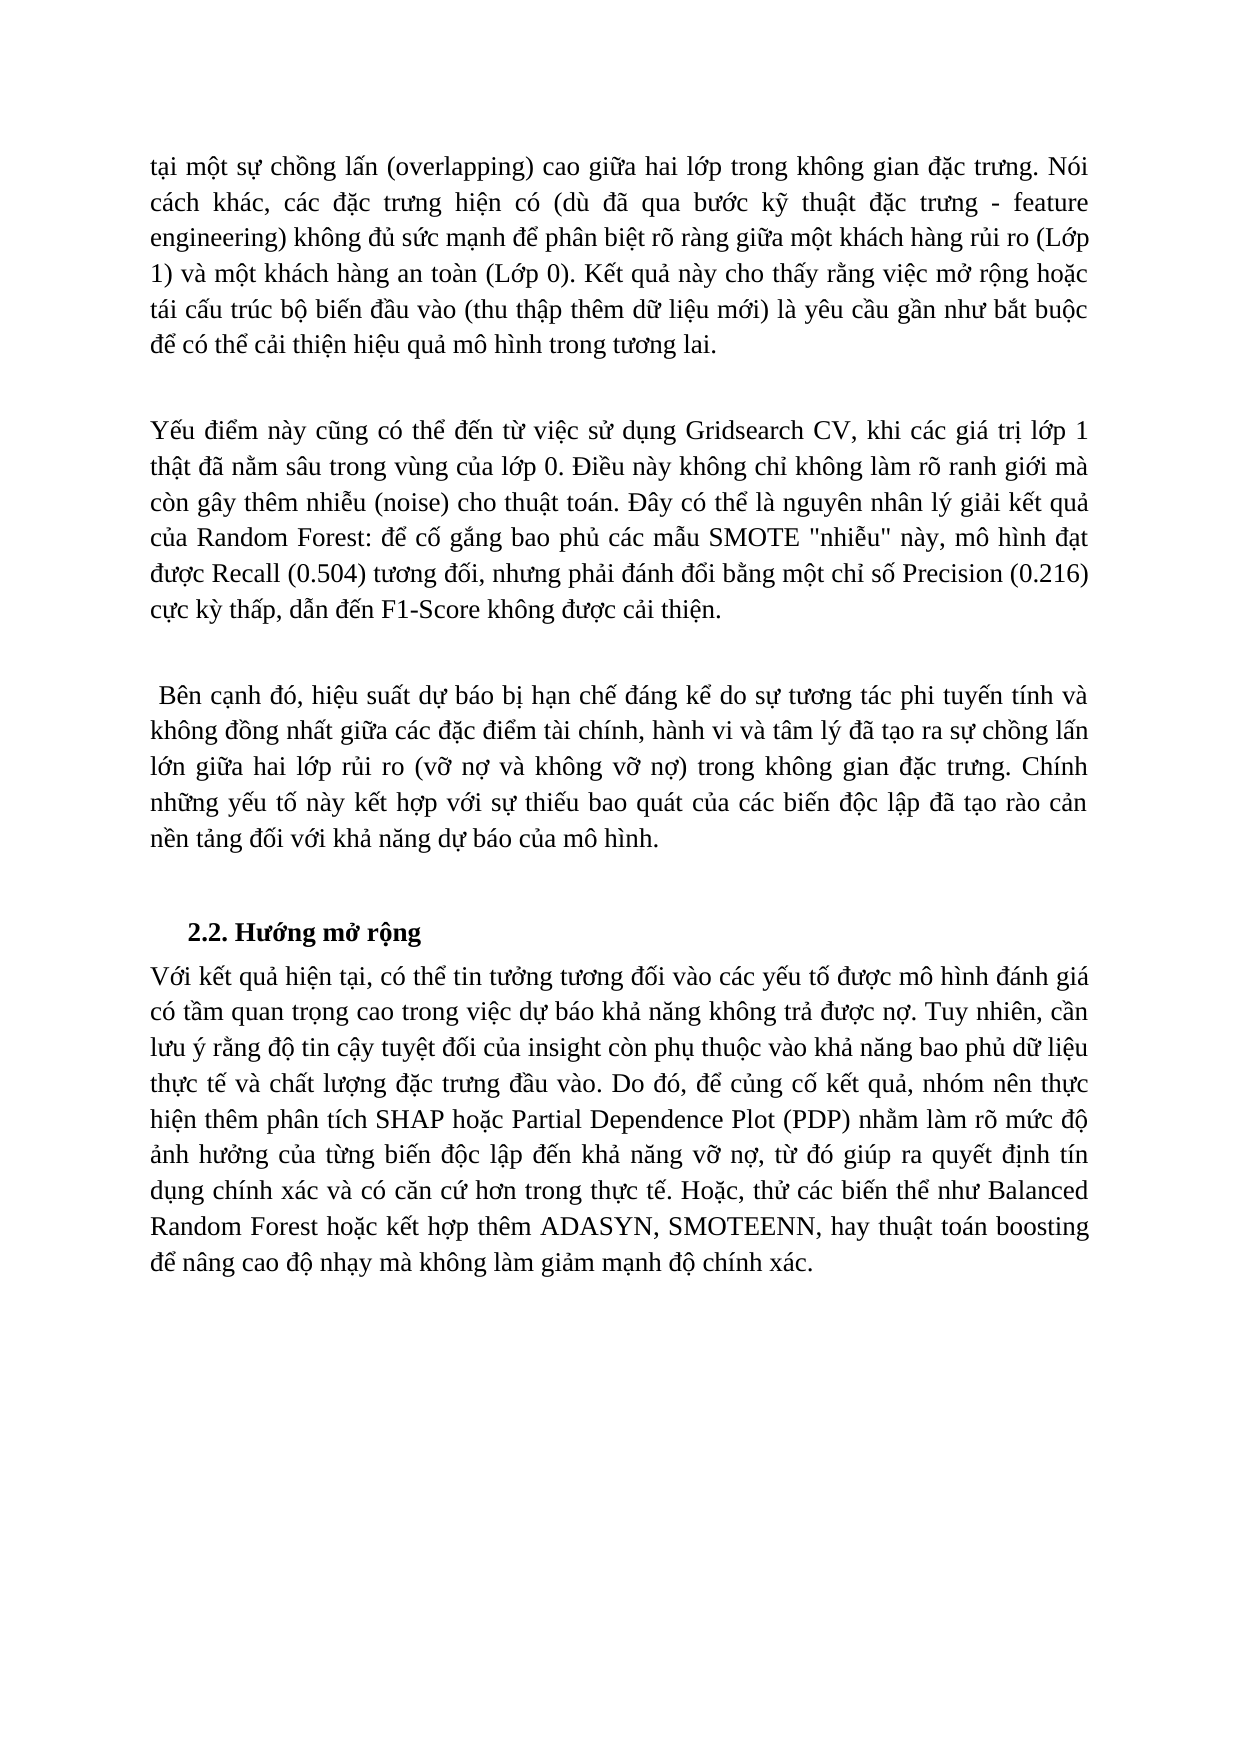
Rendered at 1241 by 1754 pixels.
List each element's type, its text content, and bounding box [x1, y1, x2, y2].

text Với kết quả hiện tại, có thể tin tưởng tương đối vào các yếu tố được mô hình đánh giá có tầm quan trọng cao trong việc dự báo khả năng không trả được nợ. Tuy nhiên, cần lưu ý rằng độ tin cậy tuyệt đối của insight còn phụ thuộc vào khả năng bao phủ dữ liệu thực tế và chất lượng đặc trưng đầu vào. Do đó, để củng cố kết quả, nhóm nên thực hiện thêm phân tích SHAP hoặc Partial Dependence Plot (PDP) nhằm làm rõ mức độ ảnh hưởng của từng biến độc lập đến khả năng vỡ nợ, từ đó giúp ra quyết định tín dụng chính xác và có căn cứ hơn trong thực tế. Hoặc, thử các biến thể như Balanced Random Forest hoặc kết hợp thêm ADASYN, SMOTEENN, hay thuật toán boosting để nâng cao độ nhạy mà không làm giảm mạnh độ chính xác. [150, 960, 1090, 1277]
text Yếu điểm này cũng có thể đến từ việc sử dụng Gridsearch CV, khi các giá trị lớp 1 thật đã nằm sâu trong vùng của lớp 0. Điều này không chỉ không làm rõ ranh giới mà còn gây thêm nhiễu (noise) cho thuật toán. Đây có thể là nguyên nhân lý giải kết quả của Random Forest: để cố gắng bao phủ các mẫu SMOTE "nhiễu" này, mô hình đạt được Recall (0.504) tương đối, nhưng phải đánh đổi bằng một chỉ số Precision (0.216) cực kỳ thấp, dẫn đến F1-Score không được cải thiện. [150, 414, 1090, 624]
text Bên cạnh đó, hiệu suất dự báo bị hạn chế đáng kể do sự tương tác phi tuyến tính và không đồng nhất giữa các đặc điểm tài chính, hành vi và tâm lý đã tạo ra sự chồng lấn lớn giữa hai lớp rủi ro (vỡ nợ và không vỡ nợ) trong không gian đặc trưng. Chính những yếu tố này kết hợp với sự thiếu bao quát của các biến độc lập đã tạo rào cản nền tảng đối với khả năng dự báo của mô hình. [150, 679, 1090, 853]
text tại một sự chồng lấn (overlapping) cao giữa hai lớp trong không gian đặc trưng. Nói cách khác, các đặc trưng hiện có (dù đã qua bước kỹ thuật đặc trưng - feature engineering) không đủ sức mạnh để phân biệt rõ ràng giữa một khách hàng rủi ro (Lớp 1) và một khách hàng an toàn (Lớp 0). Kết quả này cho thấy rằng việc mở rộng hoặc tái cấu trúc bộ biến đầu vào (thu thập thêm dữ liệu mới) là yêu cầu gần như bắt buộc để có thể cải thiện hiệu quả mô hình trong tương lai. [150, 150, 1090, 360]
subtitle 2.2. Hướng mở rộng [187, 916, 1090, 947]
